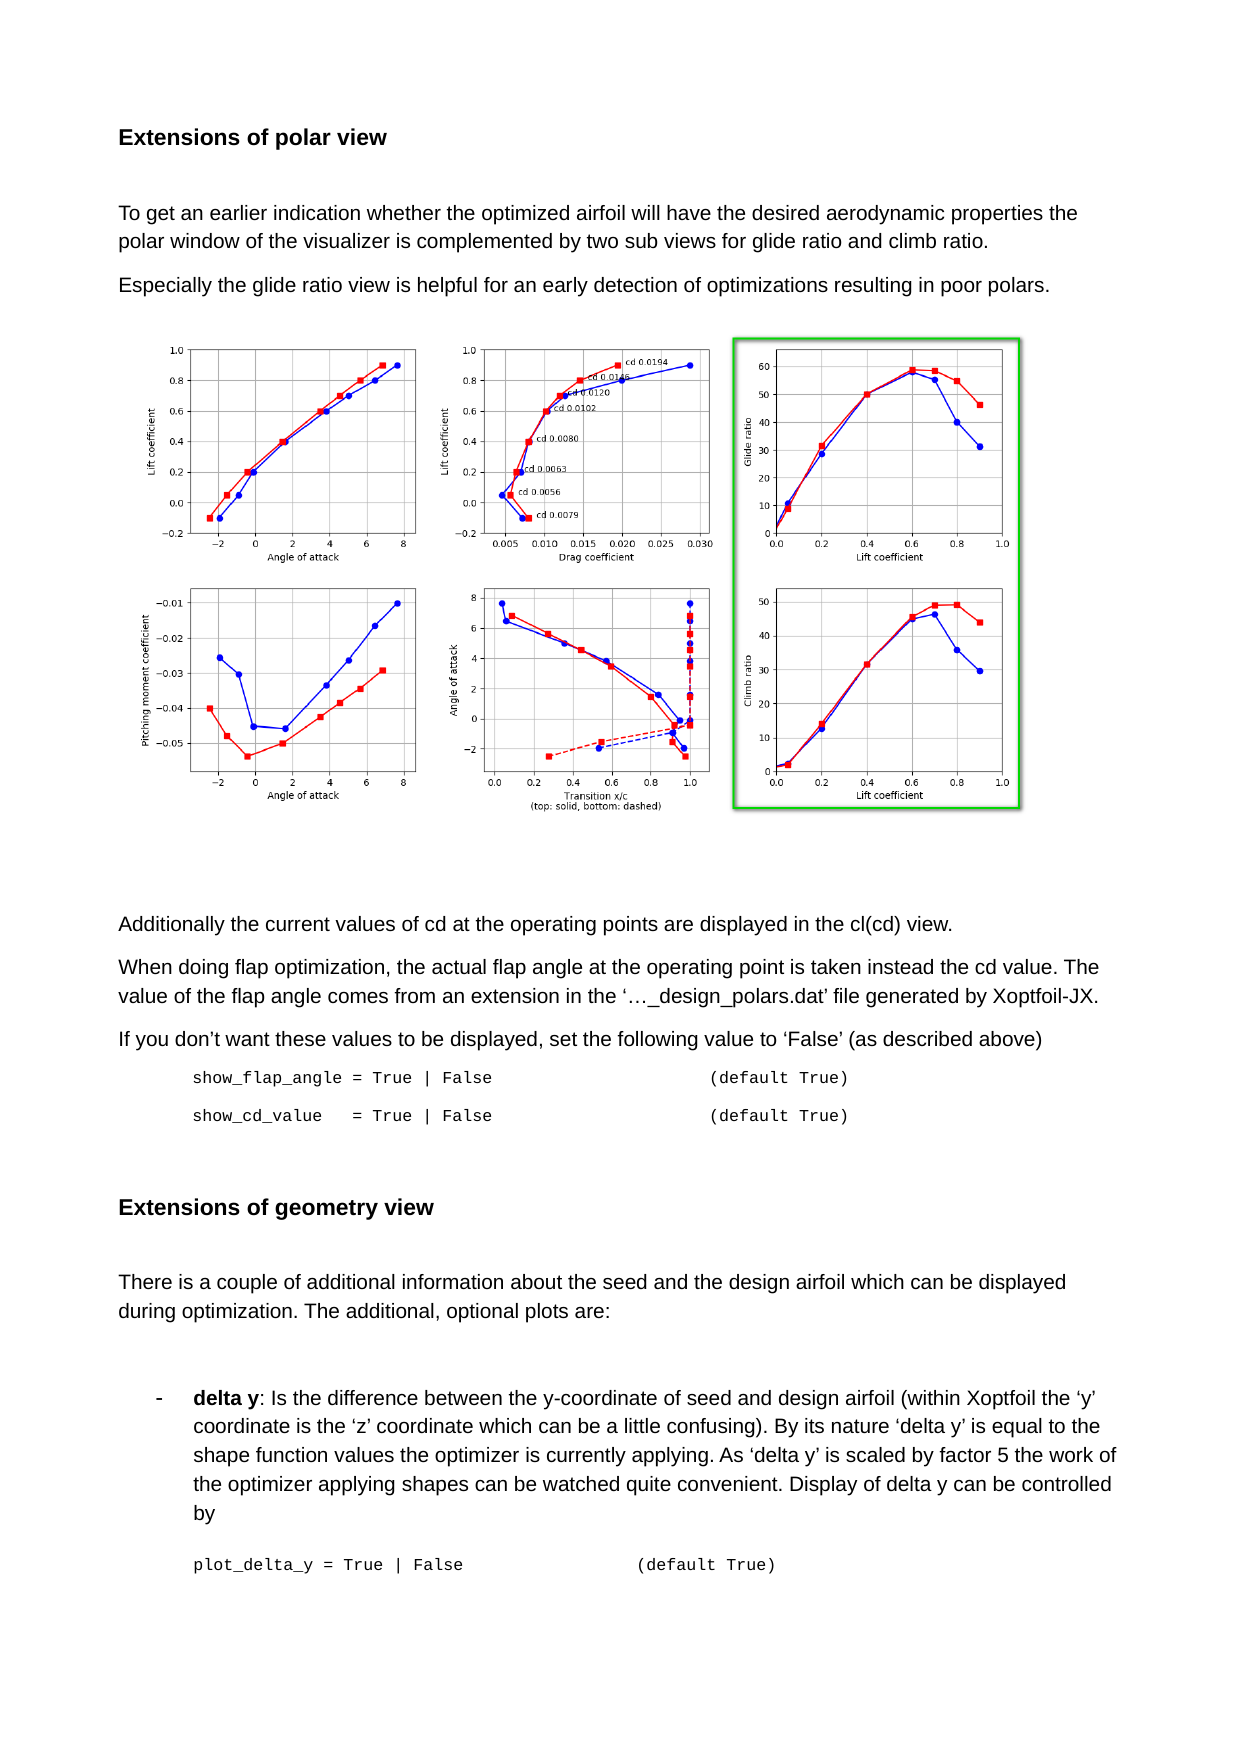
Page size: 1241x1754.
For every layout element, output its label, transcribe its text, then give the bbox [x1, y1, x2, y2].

text show_flap_angle = True | False (default True) [192, 1070, 1122, 1089]
text show_cd_value = True | False (default True) [192, 1107, 1122, 1126]
text To get an earlier indication whether the optimized airfoil will have the desired aerodynamic properties the polar window of the visualizer is complemented by two sub views for glide ratio and climb ratio. [118, 200, 1122, 253]
list delta y: Is the difference between the y-coordinate of seed and design airfoil (within Xoptfoil the ‘y’ coordinate is the ‘z’ coordinate which can be a little confusing). By its nature ‘delta y’ is equal to the shape function values the optimizer is currently applying. As ‘delta y’ is scaled by factor 5 the work of the optimizer applying shapes can be watched quite convenient. Display of delta y can be controlled by plot_delta_y = True | False (default True) [156, 1385, 1122, 1604]
picture [130, 330, 1030, 820]
subtitle Extensions of geometry view [118, 1194, 1122, 1220]
text There is a couple of additional information about the seed and the design airfoil which can be displayed during optimization. The additional, optional plots are: [118, 1270, 1122, 1323]
text Especially the glide ratio view is helpful for an early detection of optimizations resulting in poor polars. [118, 272, 1122, 296]
text When doing flap optimization, the actual flap angle at the operating point is taken instead the cd value. The value of the flap angle comes from an extension in the ‘…_design_polars.dat’ file generated by Xoptfoil-JX. [118, 955, 1122, 1007]
subtitle Extensions of polar view [118, 124, 1122, 151]
text Additionally the current values of cd at the operating points are displayed in the cl(cd) view. [118, 911, 1122, 935]
text If you don’t want these values to be displayed, set the following value to ‘False’ (as described above) [118, 1027, 1122, 1051]
